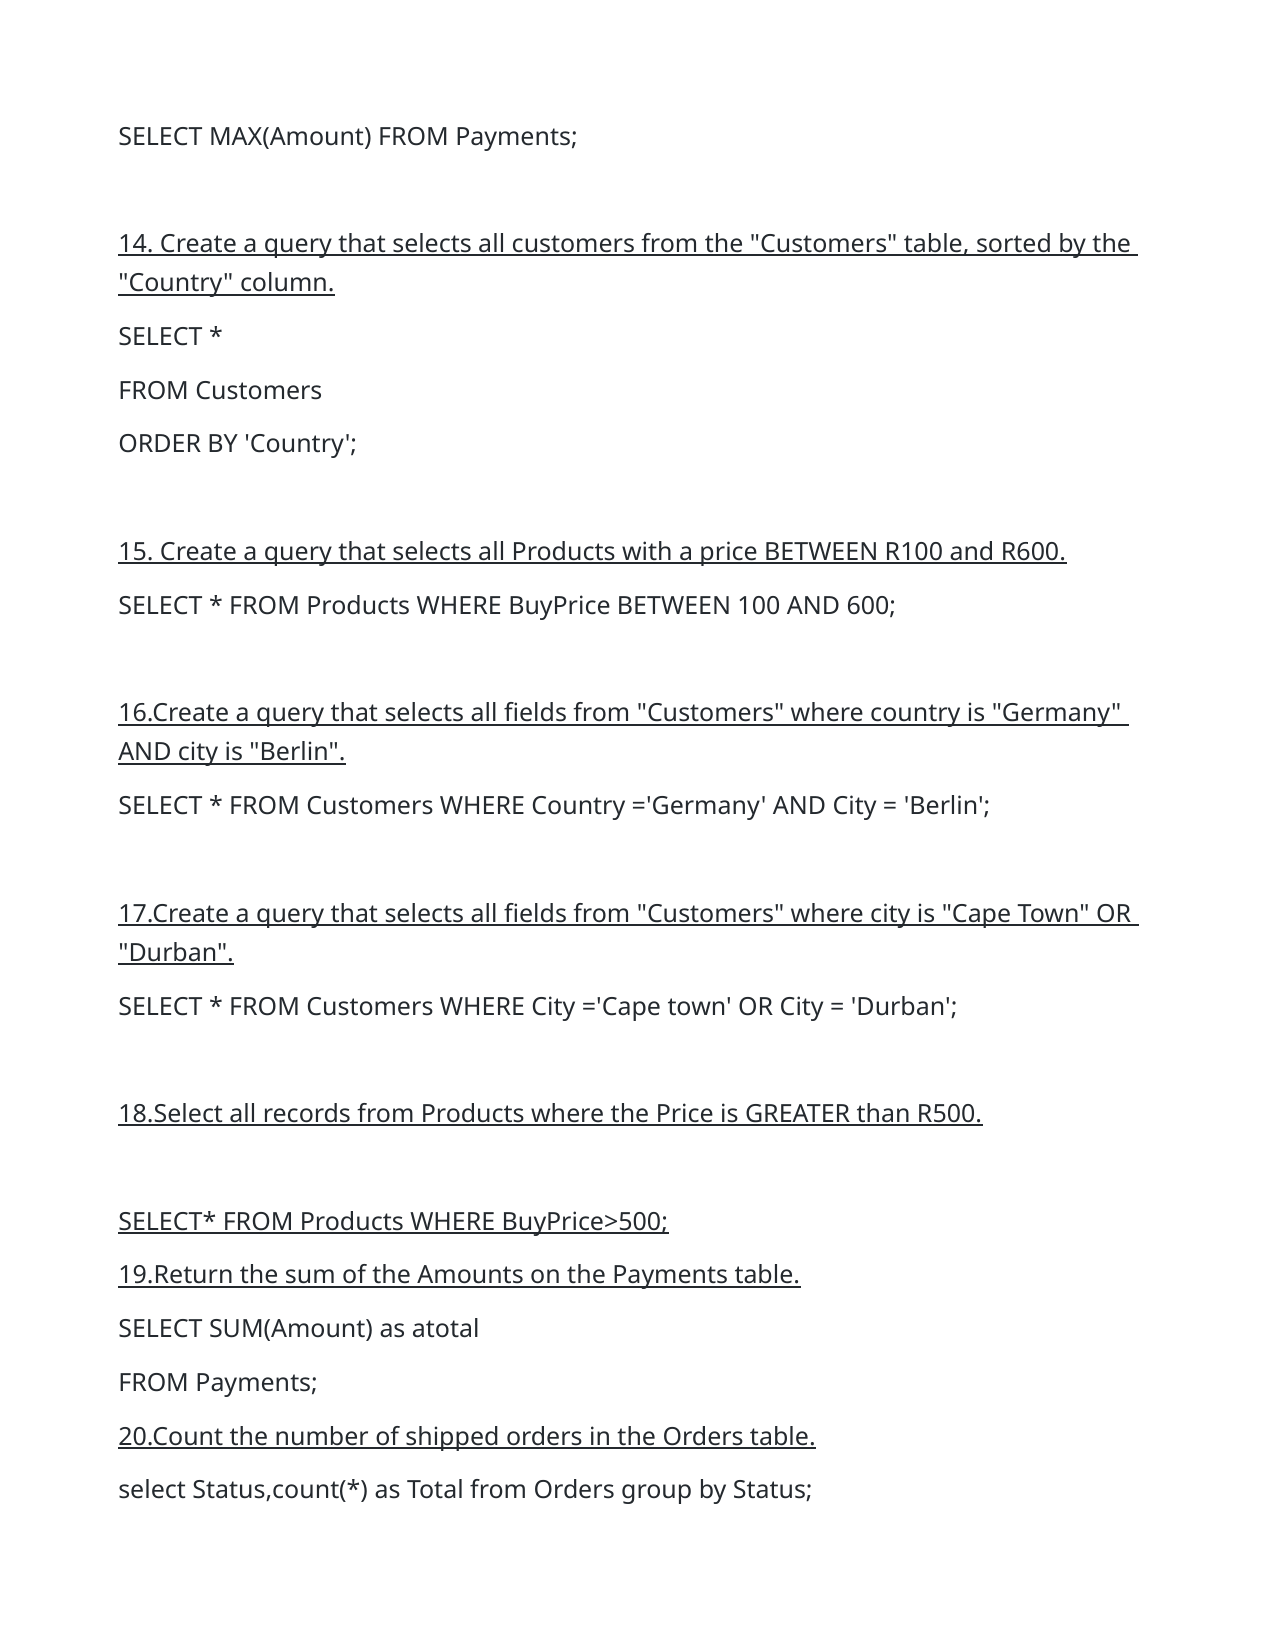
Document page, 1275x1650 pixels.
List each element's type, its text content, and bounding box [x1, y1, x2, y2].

text 16.Create a query that selects all fields from "Customers" where country is "Germany" AND city is "Berlin". [118, 695, 1157, 768]
text FROM Customers [118, 372, 1157, 406]
text SELECT * FROM Products WHERE BuyPrice BETWEEN 100 AND 600; [118, 587, 1157, 621]
text SELECT * [118, 318, 1157, 353]
text 18.Select all records from Products where the Price is GREATER than R500. [118, 1096, 1157, 1130]
text 15. Create a query that selects all Products with a price BETWEEN R100 and R600. [118, 533, 1157, 568]
text select Status,count(*) as Total from Orders group by Status; [118, 1472, 1157, 1506]
text FROM Payments; [118, 1364, 1157, 1398]
text ORDER BY 'Country'; [118, 426, 1157, 460]
text SELECT * FROM Customers WHERE Country ='Germany' AND City = 'Berlin'; [118, 788, 1157, 822]
text 20.Count the number of shipped orders in the Orders table. [118, 1418, 1157, 1452]
text 17.Create a query that selects all fields from "Customers" where city is "Cape Town" OR "Durban". [118, 895, 1157, 968]
text SELECT MAX(Amount) FROM Payments; [118, 118, 1157, 152]
text 19.Return the sum of the Amounts on the Payments table. [118, 1257, 1157, 1291]
text SELECT * FROM Customers WHERE City ='Cape town' OR City = 'Durban'; [118, 988, 1157, 1022]
text 14. Create a query that selects all customers from the "Customers" table, sorted by the "Country" column. [118, 226, 1157, 299]
text SELECT* FROM Products WHERE BuyPrice>500; [118, 1203, 1157, 1237]
text SELECT SUM(Amount) as atotal [118, 1311, 1157, 1345]
